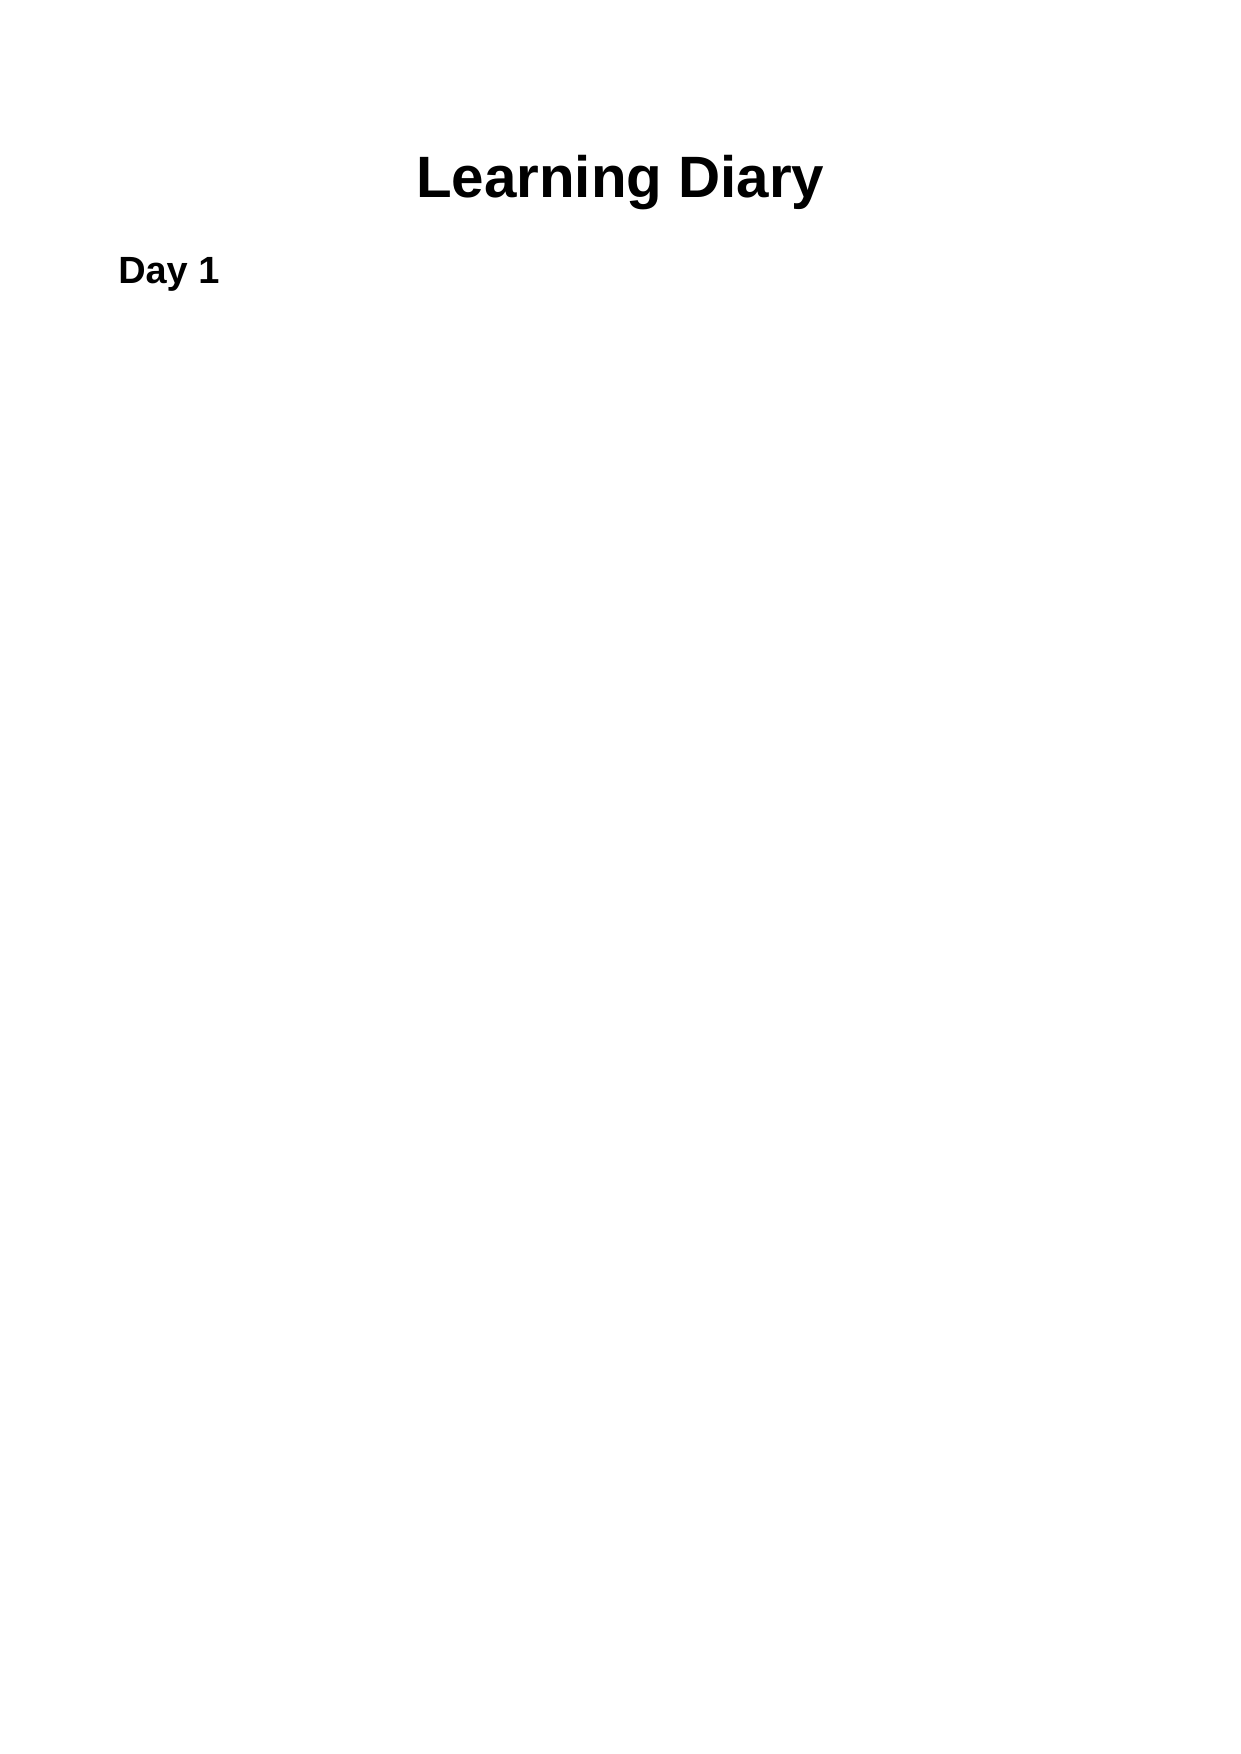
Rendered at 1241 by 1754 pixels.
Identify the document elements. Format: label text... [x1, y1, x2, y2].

title Learning Diary [118, 143, 1122, 210]
subtitle Day 1 [118, 248, 1122, 291]
